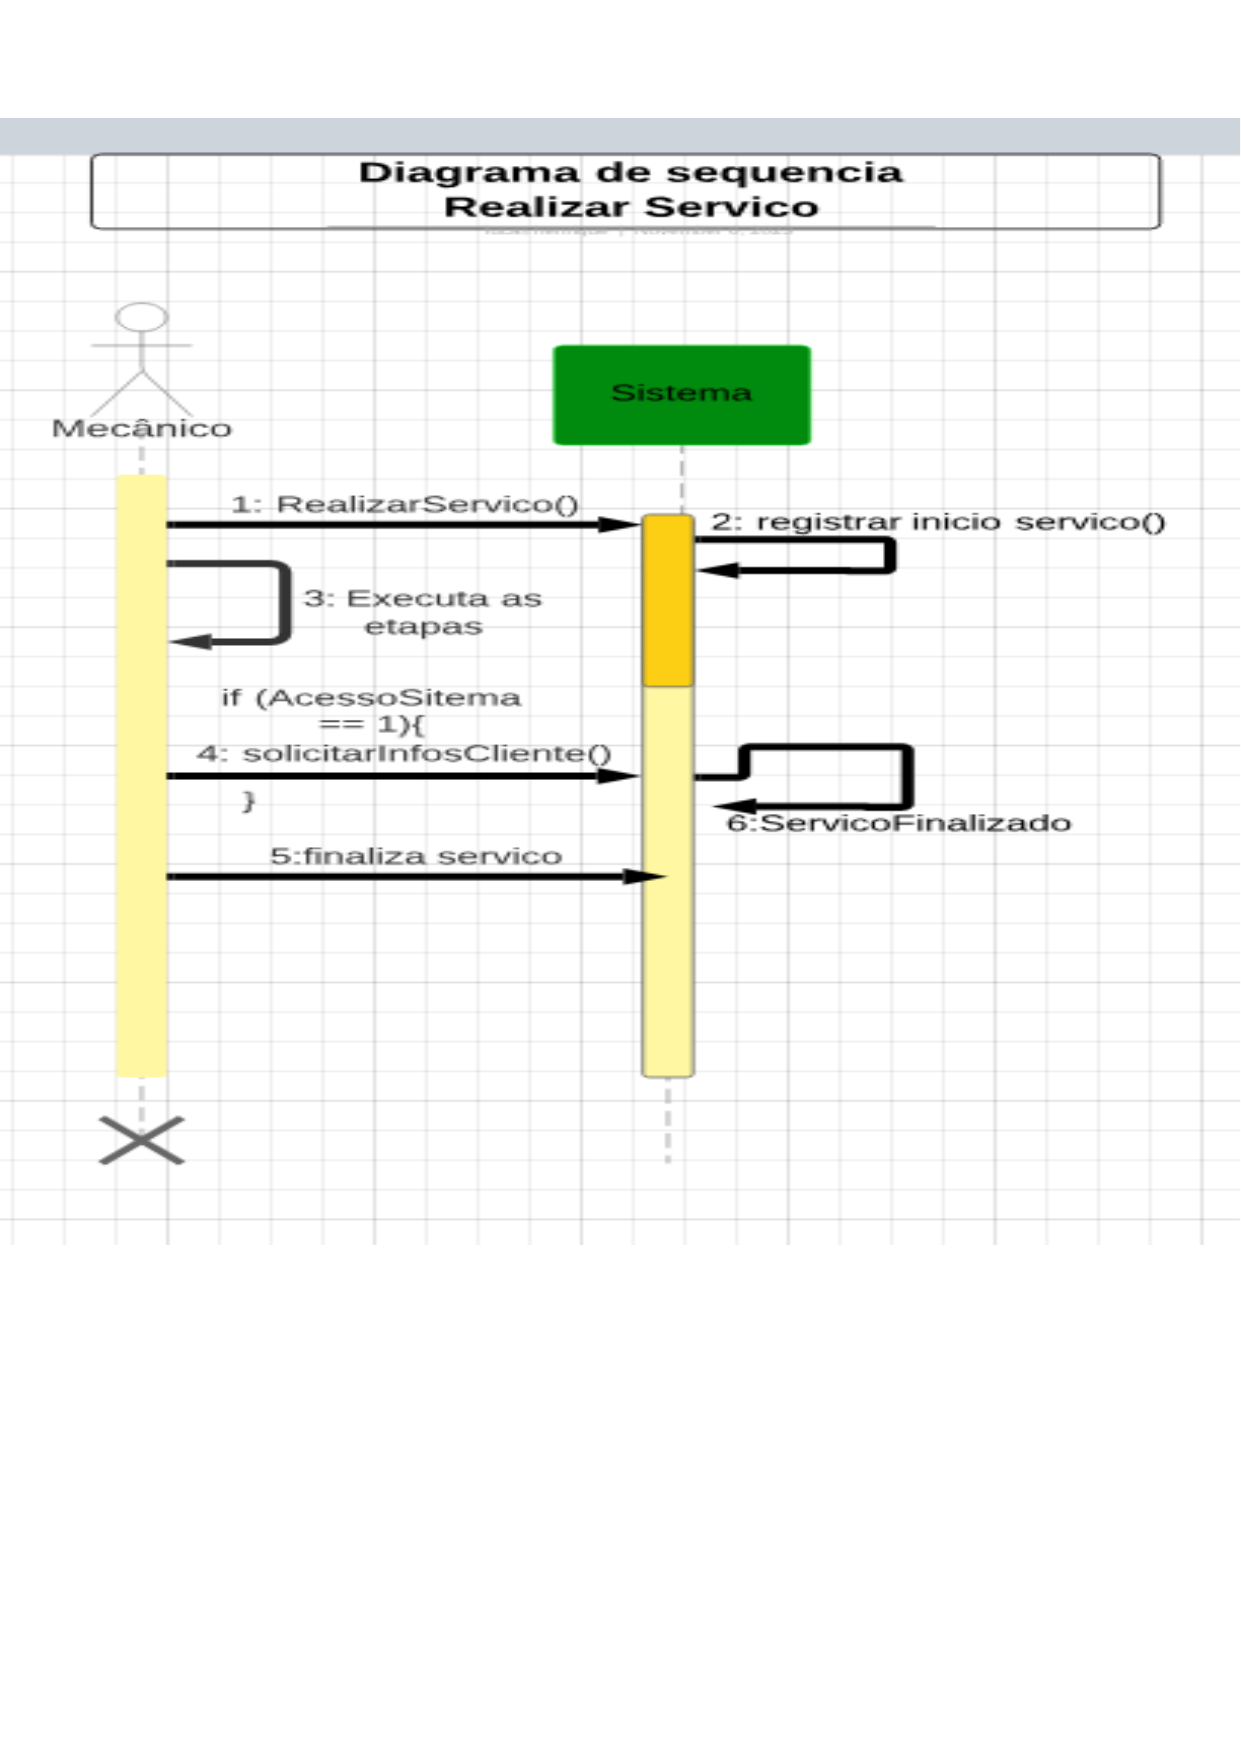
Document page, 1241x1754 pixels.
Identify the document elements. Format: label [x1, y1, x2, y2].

picture [0, 118, 1241, 1245]
